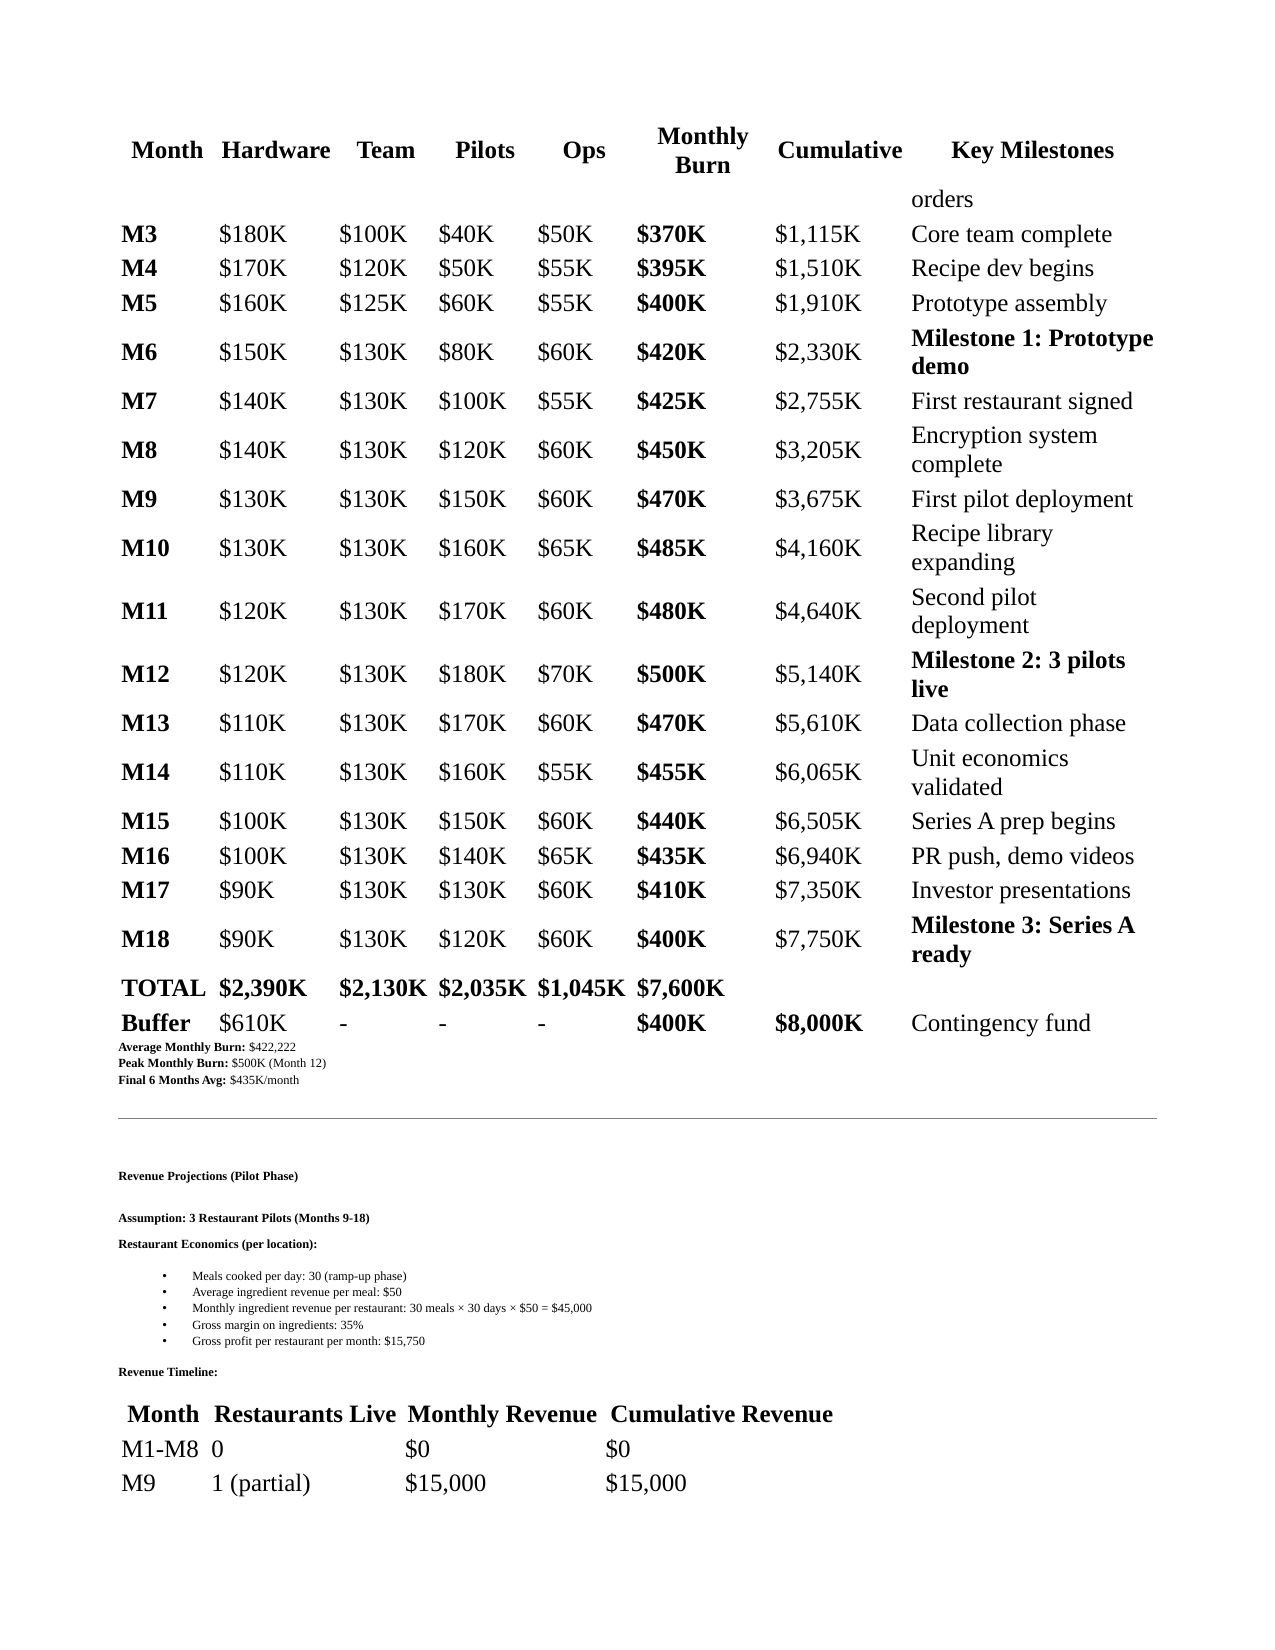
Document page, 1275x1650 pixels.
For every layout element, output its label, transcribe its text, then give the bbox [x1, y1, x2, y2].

table_header Month [118, 118, 216, 181]
table_cell $60K [535, 706, 634, 740]
table_header Key Milestones [908, 118, 1157, 181]
table_cell PR push, demo videos [908, 838, 1157, 873]
table_cell $435K [634, 838, 772, 873]
table_cell Unit economics validated [908, 740, 1157, 803]
table_cell $8,000K [772, 1005, 908, 1040]
table_cell $170K [435, 579, 534, 642]
table_cell $100K [216, 804, 336, 838]
table_cell $60K [535, 320, 634, 383]
table_cell M9 [118, 481, 216, 516]
table_cell $130K [336, 383, 435, 418]
text Restaurant Economics (per location): [118, 1237, 1157, 1252]
table_cell M1-M8 [118, 1431, 208, 1465]
table_cell $60K [535, 804, 634, 838]
table_cell TOTAL [118, 971, 216, 1005]
table_cell $160K [435, 516, 534, 579]
table_cell [908, 971, 1157, 1005]
table_cell $65K [535, 516, 634, 579]
table_cell $3,205K [772, 418, 908, 481]
table_cell $60K [535, 873, 634, 907]
table_cell $130K [336, 740, 435, 803]
table_cell $130K [336, 418, 435, 481]
table_cell $50K [435, 251, 534, 285]
table_cell $100K [435, 383, 534, 418]
table_cell M16 [118, 838, 216, 873]
table_cell $150K [435, 481, 534, 516]
table_cell $120K [435, 418, 534, 481]
table_header Pilots [435, 118, 534, 181]
table_cell Core team complete [908, 216, 1157, 251]
table_cell $55K [535, 740, 634, 803]
table_cell Milestone 1: Prototype demo [908, 320, 1157, 383]
table_cell $120K [216, 642, 336, 706]
table_cell $425K [634, 383, 772, 418]
table_cell $70K [535, 642, 634, 706]
table_cell $180K [216, 216, 336, 251]
table_cell $110K [216, 706, 336, 740]
table_cell $5,140K [772, 642, 908, 706]
table_cell $2,390K [216, 971, 336, 1005]
table_cell $65K [535, 838, 634, 873]
table_cell $130K [435, 873, 534, 907]
table_cell $610K [216, 1005, 336, 1040]
table_cell $130K [216, 516, 336, 579]
table_cell M6 [118, 320, 216, 383]
table_cell [772, 181, 908, 216]
table_cell Encryption system complete [908, 418, 1157, 481]
table_cell M12 [118, 642, 216, 706]
table_cell $420K [634, 320, 772, 383]
table_cell $3,675K [772, 481, 908, 516]
table_cell $5,610K [772, 706, 908, 740]
table_cell [336, 181, 435, 216]
table_cell [118, 181, 216, 216]
table_cell Recipe dev begins [908, 251, 1157, 285]
table_cell $55K [535, 383, 634, 418]
table_cell $480K [634, 579, 772, 642]
table_cell - [336, 1005, 435, 1040]
table_cell M4 [118, 251, 216, 285]
table_cell $400K [634, 907, 772, 971]
table_cell $50K [535, 216, 634, 251]
table_cell $455K [634, 740, 772, 803]
table_header Monthly Revenue [402, 1396, 602, 1431]
table_cell Investor presentations [908, 873, 1157, 907]
table_cell M11 [118, 579, 216, 642]
table_cell $80K [435, 320, 534, 383]
table_cell $470K [634, 706, 772, 740]
table_cell M15 [118, 804, 216, 838]
table_cell $450K [634, 418, 772, 481]
table_header Team [336, 118, 435, 181]
table_cell $2,755K [772, 383, 908, 418]
table_cell $400K [634, 1005, 772, 1040]
table_cell orders [908, 181, 1157, 216]
table_cell $150K [216, 320, 336, 383]
table_cell $410K [634, 873, 772, 907]
table_cell $140K [435, 838, 534, 873]
table_cell $160K [435, 740, 534, 803]
table_cell [535, 181, 634, 216]
table_cell $90K [216, 907, 336, 971]
table_cell Series A prep begins [908, 804, 1157, 838]
table_cell $55K [535, 251, 634, 285]
table_cell $100K [336, 216, 435, 251]
table_cell Recipe library expanding [908, 516, 1157, 579]
table_cell $7,750K [772, 907, 908, 971]
table_cell [772, 971, 908, 1005]
list Monthly ingredient revenue per restaurant: 30 meals × 30 days × $50 = $45,000 [162, 1301, 1157, 1316]
table_cell $400K [634, 285, 772, 320]
table_cell Milestone 2: 3 pilots live [908, 642, 1157, 706]
table_cell $60K [535, 418, 634, 481]
table_cell $120K [435, 907, 534, 971]
table_cell $1,510K [772, 251, 908, 285]
table_header Cumulative [772, 118, 908, 181]
table_cell $2,035K [435, 971, 534, 1005]
table_cell - [435, 1005, 534, 1040]
table_cell $130K [336, 579, 435, 642]
table_cell First pilot deployment [908, 481, 1157, 516]
table_cell [216, 181, 336, 216]
table_cell M9 [118, 1465, 208, 1500]
table_cell M13 [118, 706, 216, 740]
table_cell $180K [435, 642, 534, 706]
table_cell $130K [336, 481, 435, 516]
table_cell $0 [603, 1431, 841, 1465]
table_cell $40K [435, 216, 534, 251]
table_cell $160K [216, 285, 336, 320]
table_cell Milestone 3: Series A ready [908, 907, 1157, 971]
table_cell $440K [634, 804, 772, 838]
table_cell $140K [216, 383, 336, 418]
table_cell $120K [216, 579, 336, 642]
table_cell $0 [402, 1431, 602, 1465]
table_cell M17 [118, 873, 216, 907]
table_cell 0 [208, 1431, 402, 1465]
table_cell $470K [634, 481, 772, 516]
table_cell $150K [435, 804, 534, 838]
table_cell $1,910K [772, 285, 908, 320]
table_cell $4,640K [772, 579, 908, 642]
table_header Month [118, 1396, 208, 1431]
table_cell $130K [336, 873, 435, 907]
table_cell $130K [336, 838, 435, 873]
table_cell $15,000 [402, 1465, 602, 1500]
table_cell $2,330K [772, 320, 908, 383]
subtitle Revenue Projections (Pilot Phase) [118, 1169, 1157, 1183]
table_header Ops [535, 118, 634, 181]
table_cell $130K [336, 706, 435, 740]
table_cell $7,350K [772, 873, 908, 907]
table_cell $140K [216, 418, 336, 481]
table_cell $60K [435, 285, 534, 320]
table_cell Buffer [118, 1005, 216, 1040]
table_cell 1 (partial) [208, 1465, 402, 1500]
table_cell M3 [118, 216, 216, 251]
table_cell $60K [535, 481, 634, 516]
list Gross margin on ingredients: 35% [162, 1318, 1157, 1332]
table_cell $55K [535, 285, 634, 320]
table_cell $6,940K [772, 838, 908, 873]
table_cell $7,600K [634, 971, 772, 1005]
table_cell - [535, 1005, 634, 1040]
table_cell [634, 181, 772, 216]
table_cell $1,115K [772, 216, 908, 251]
text Revenue Timeline: [118, 1365, 1157, 1379]
table_cell [435, 181, 534, 216]
table_cell Prototype assembly [908, 285, 1157, 320]
table_cell $60K [535, 579, 634, 642]
table_cell Contingency fund [908, 1005, 1157, 1040]
table_cell M10 [118, 516, 216, 579]
table_cell $500K [634, 642, 772, 706]
table_cell First restaurant signed [908, 383, 1157, 418]
table_cell $4,160K [772, 516, 908, 579]
table_cell $485K [634, 516, 772, 579]
table_header Restaurants Live [208, 1396, 402, 1431]
table_cell $110K [216, 740, 336, 803]
table_cell M7 [118, 383, 216, 418]
table_cell $130K [336, 516, 435, 579]
text Average Monthly Burn: $422,222 Peak Monthly Burn: $500K (Month 12) Final 6 Months Avg: $435K/month [118, 1040, 1157, 1087]
table_cell Second pilot deployment [908, 579, 1157, 642]
table_cell $6,065K [772, 740, 908, 803]
table_cell $130K [336, 804, 435, 838]
table_header Monthly Burn [634, 118, 772, 181]
table_cell M14 [118, 740, 216, 803]
list Average ingredient revenue per meal: $50 [162, 1285, 1157, 1299]
table_cell $130K [216, 481, 336, 516]
table_cell $170K [435, 706, 534, 740]
table_header Hardware [216, 118, 336, 181]
table_cell $90K [216, 873, 336, 907]
list Meals cooked per day: 30 (ramp-up phase) [162, 1268, 1157, 1283]
table_cell $15,000 [603, 1465, 841, 1500]
table_cell $1,045K [535, 971, 634, 1005]
table_cell $130K [336, 907, 435, 971]
table_cell M5 [118, 285, 216, 320]
table_cell $60K [535, 907, 634, 971]
table_cell $130K [336, 642, 435, 706]
table_cell $2,130K [336, 971, 435, 1005]
subtitle Assumption: 3 Restaurant Pilots (Months 9-18) [118, 1210, 1157, 1225]
table_cell $6,505K [772, 804, 908, 838]
table_cell M8 [118, 418, 216, 481]
table_cell M18 [118, 907, 216, 971]
table_cell $130K [336, 320, 435, 383]
table_cell $170K [216, 251, 336, 285]
table_cell $125K [336, 285, 435, 320]
table_cell Data collection phase [908, 706, 1157, 740]
table_cell $395K [634, 251, 772, 285]
table_cell $100K [216, 838, 336, 873]
table_cell $370K [634, 216, 772, 251]
table_cell $120K [336, 251, 435, 285]
table_header Cumulative Revenue [603, 1396, 841, 1431]
list Gross profit per restaurant per month: $15,750 [162, 1334, 1157, 1348]
